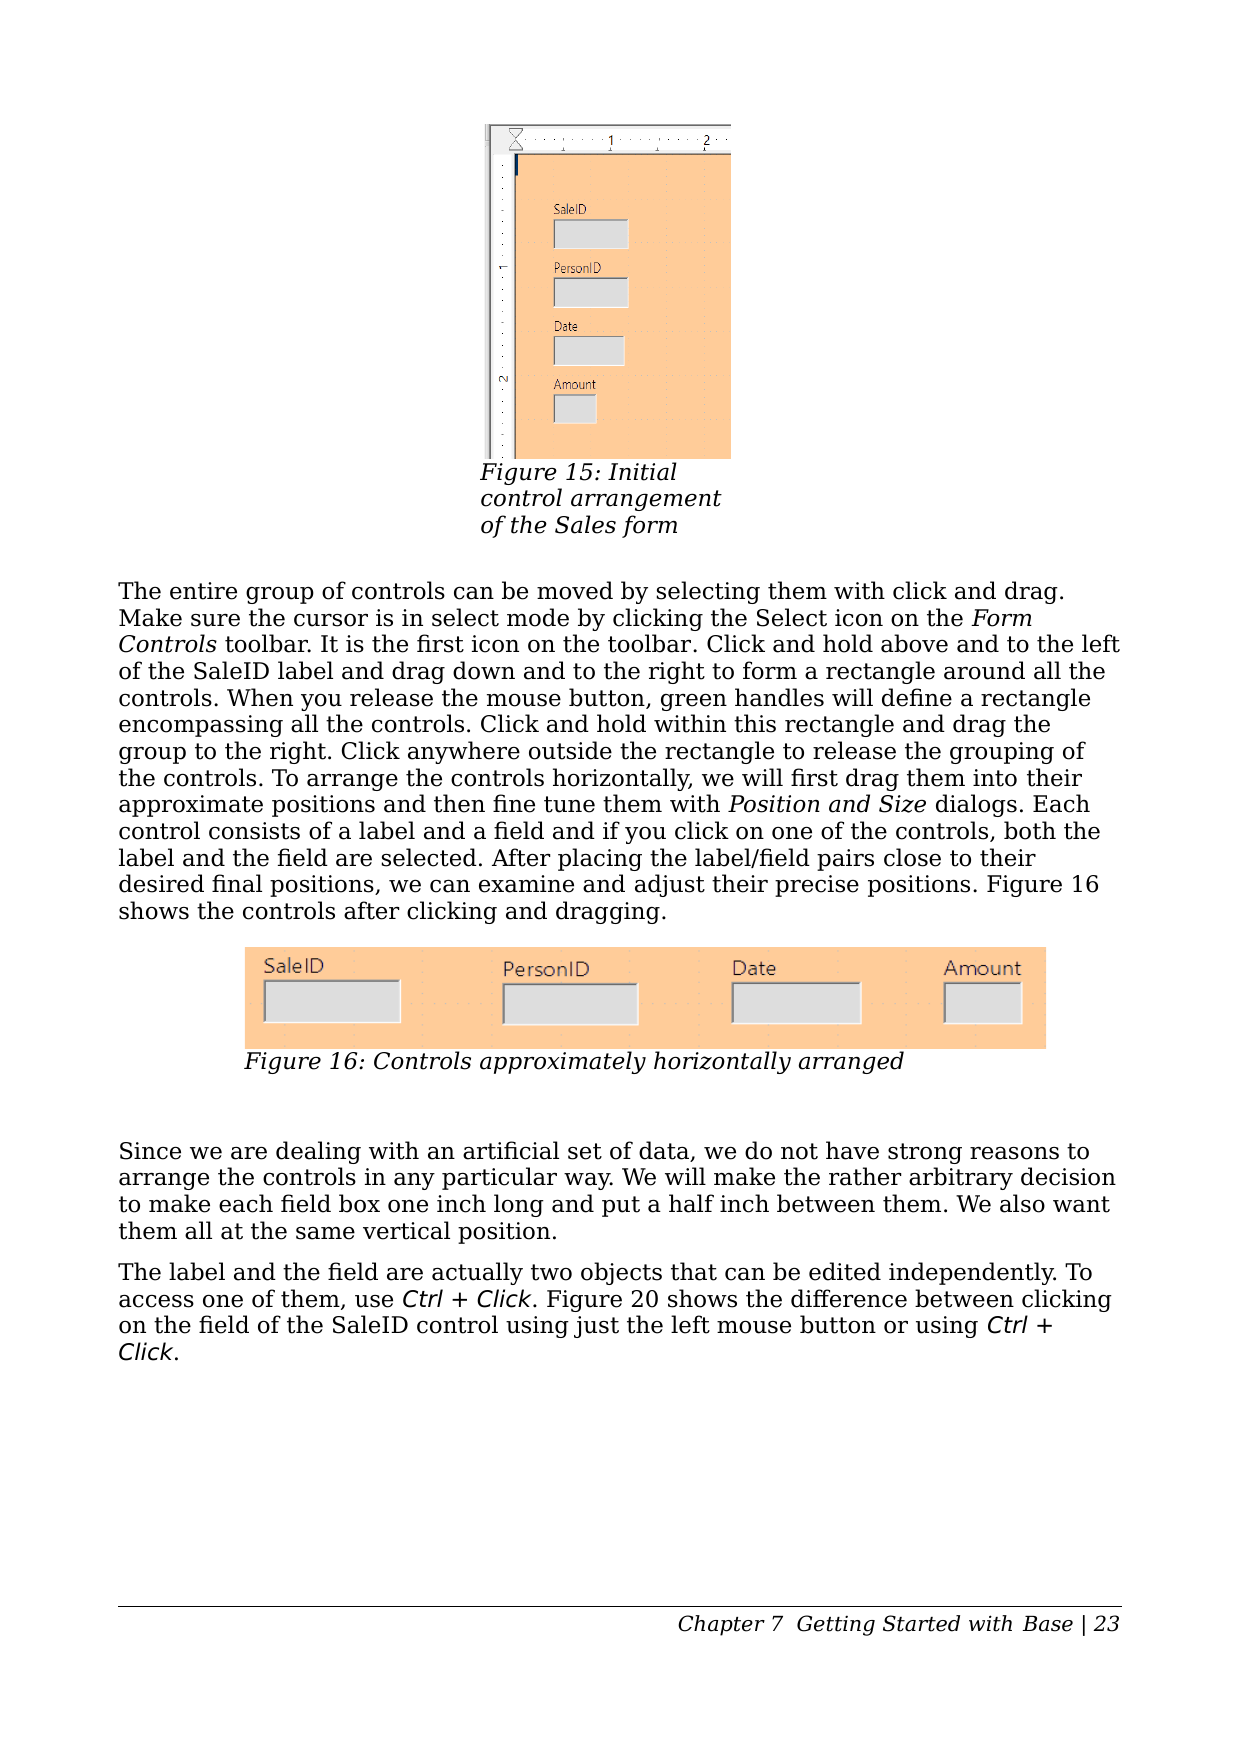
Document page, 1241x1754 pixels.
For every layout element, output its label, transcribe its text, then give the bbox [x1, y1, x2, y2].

picture [484, 124, 731, 459]
picture [244, 947, 1047, 1049]
text The label and the field are actually two objects that can be edited independently. To access one of them, use Ctrl + Click. Figure 20 shows the difference between clicking on the field of the SaleID control using just the left mouse button or using Ctrl + Click. [118, 1259, 1122, 1366]
text The entire group of controls can be moved by selecting them with click and drag. Make sure the cursor is in select mode by clicking the Select icon on the Form Controls toolbar. It is the first icon on the toolbar. Click and hold above and to the left of the SaleID label and drag down and to the right to form a rectangle around all the controls. When you release the mouse button, green handles will define a rectangle encompassing all the controls. Click and hold within this rectangle and drag the group to the right. Click anywhere outside the rectangle to release the grouping of the controls. To arrange the controls horizontally, we will first drag them into their approximate positions and then fine tune them with Position and Size dialogs. Each control consists of a label and a field and if you click on one of the controls, both the label and the field are selected. After placing the label/field pairs close to their desired final positions, we can examine and adjust their precise positions. Figure 16 shows the controls after clicking and dragging. [118, 578, 1122, 925]
text Figure 15: Initial control arrangement of the Sales form [480, 124, 753, 539]
text Since we are dealing with an artificial set of data, we do not have strong reasons to arrange the controls in any particular way. We will make the rather arbitrary decision to make each field box one inch long and put a half inch between them. We also want them all at the same vertical position. [118, 1138, 1122, 1244]
text Figure 16: Controls approximately horizontally arranged [244, 1049, 1047, 1075]
